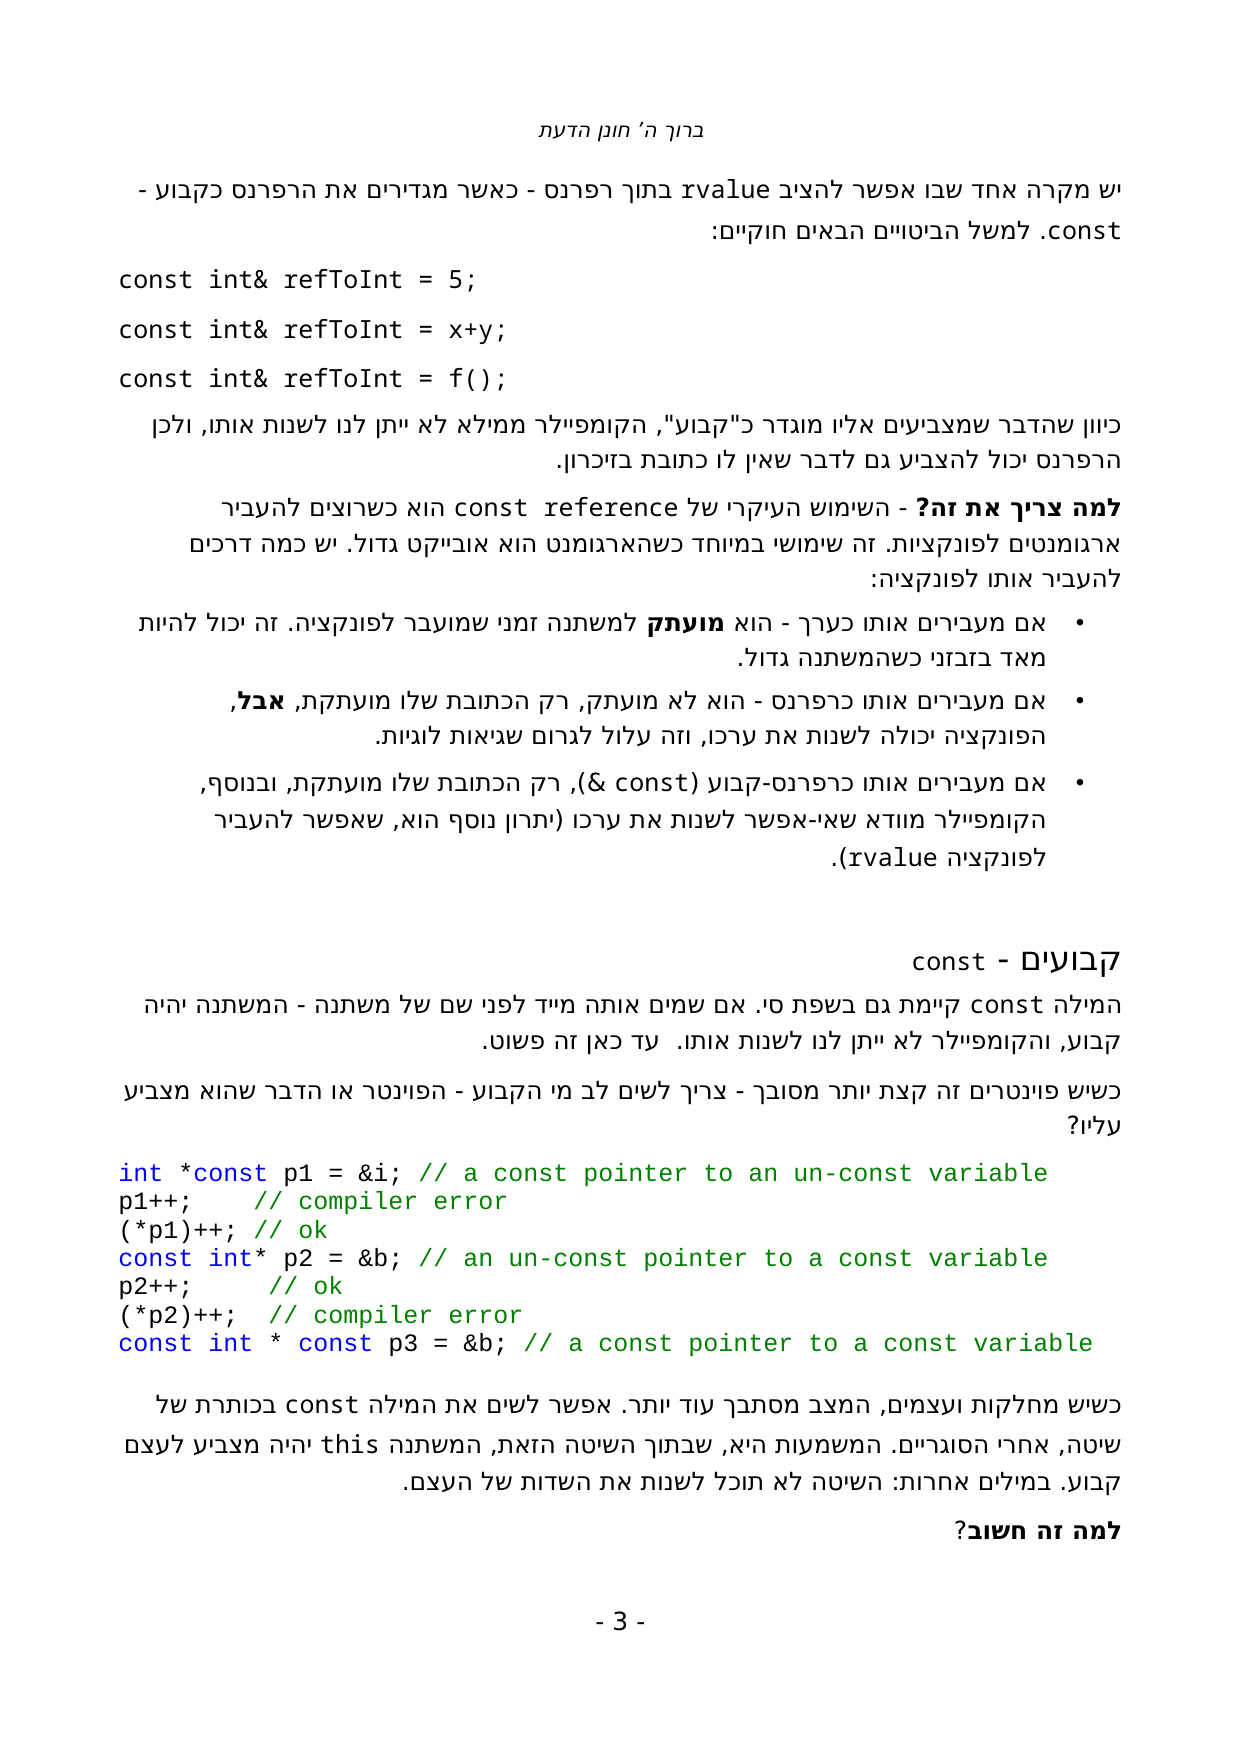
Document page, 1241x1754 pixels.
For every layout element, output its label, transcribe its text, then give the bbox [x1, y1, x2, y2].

text p1++; // compiler error [118, 1189, 1122, 1217]
list אם מעבירים אותו כרפרנס - הוא לא מועתק, רק הכתובת שלו מועתקת, אבל, הפונקציה יכולה לשנות את ערכו, וזה עלול לגרום שגיאות לוגיות. [118, 686, 1084, 751]
text const int& refToInt = f(); [118, 361, 1122, 395]
text יש מקרה אחד שבו אפשר להציב rvalue בתוך רפרנס - כאשר מגדירים את הרפרנס כקבוע - const. למשל הביטויים הבאים חוקיים: [118, 172, 1122, 247]
list אם מעבירים אותו כרפרנס-קבוע (const &), רק הכתובת שלו מועתקת, ובנוסף, הקומפיילר מוודא שאי-אפשר לשנות את ערכו (יתרון נוסף הוא, שאפשר להעביר לפונקציה rvalue). [118, 765, 1084, 874]
text (*p2)++; // compiler error [118, 1302, 1122, 1331]
text int *const p1 = &i; // a const pointer to an un-const variable [118, 1161, 1122, 1189]
text כשיש מחלקות ועצמים, המצב מסתבך עוד יותר. אפשר לשים את המילה const בכותרת של שיטה, אחרי הסוגריים. המשמעות היא, שבתוך השיטה הזאת, המשתנה this יהיה מצביע לעצם קבוע. במילים אחרות: השיטה לא תוכל לשנות את השדות של העצם. [118, 1387, 1122, 1496]
text למה צריך את זה? - השימוש העיקרי של const reference הוא כשרוצים להעביר ארגומנטים לפונקציות. זה שימושי במיוחד כשהארגומנט הוא אובייקט גדול. יש כמה דרכים להעביר אותו לפונקציה: [118, 489, 1122, 593]
text למה זה חשוב? [118, 1517, 1122, 1546]
text (*p1)++; // ok [118, 1217, 1122, 1246]
text const int* p2 = &b; // an un-const pointer to a const variable [118, 1246, 1122, 1274]
text const int& refToInt = x+y; [118, 312, 1122, 346]
list אם מעבירים אותו כערך - הוא מועתק למשתנה זמני שמועבר לפונקציה. זה יכול להיות מאד בזבזני כשהמשתנה גדול. [118, 608, 1084, 672]
text const int& refToInt = 5; [118, 262, 1122, 296]
text כשיש פוינטרים זה קצת יותר מסובך - צריך לשים לב מי הקבוע - הפוינטר או הדבר שהוא מצביע עליו? [118, 1076, 1122, 1140]
subtitle קבועים - const [118, 939, 1122, 978]
text כיוון שהדבר שמצביעים אליו מוגדר כ"קבוע", הקומפיילר ממילא לא ייתן לנו לשנות אותו, ולכן הרפרנס יכול להצביע גם לדבר שאין לו כתובת בזיכרון. [118, 411, 1122, 475]
text const int * const p3 = &b; // a const pointer to a const variable [118, 1331, 1122, 1359]
text p2++; // ok [118, 1274, 1122, 1302]
text המילה const קיימת גם בשפת סי. אם שמים אותה מייד לפני שם של משתנה - המשתנה יהיה קבוע, והקומפיילר לא ייתן לנו לשנות אותו. עד כאן זה פשוט. [118, 986, 1122, 1056]
